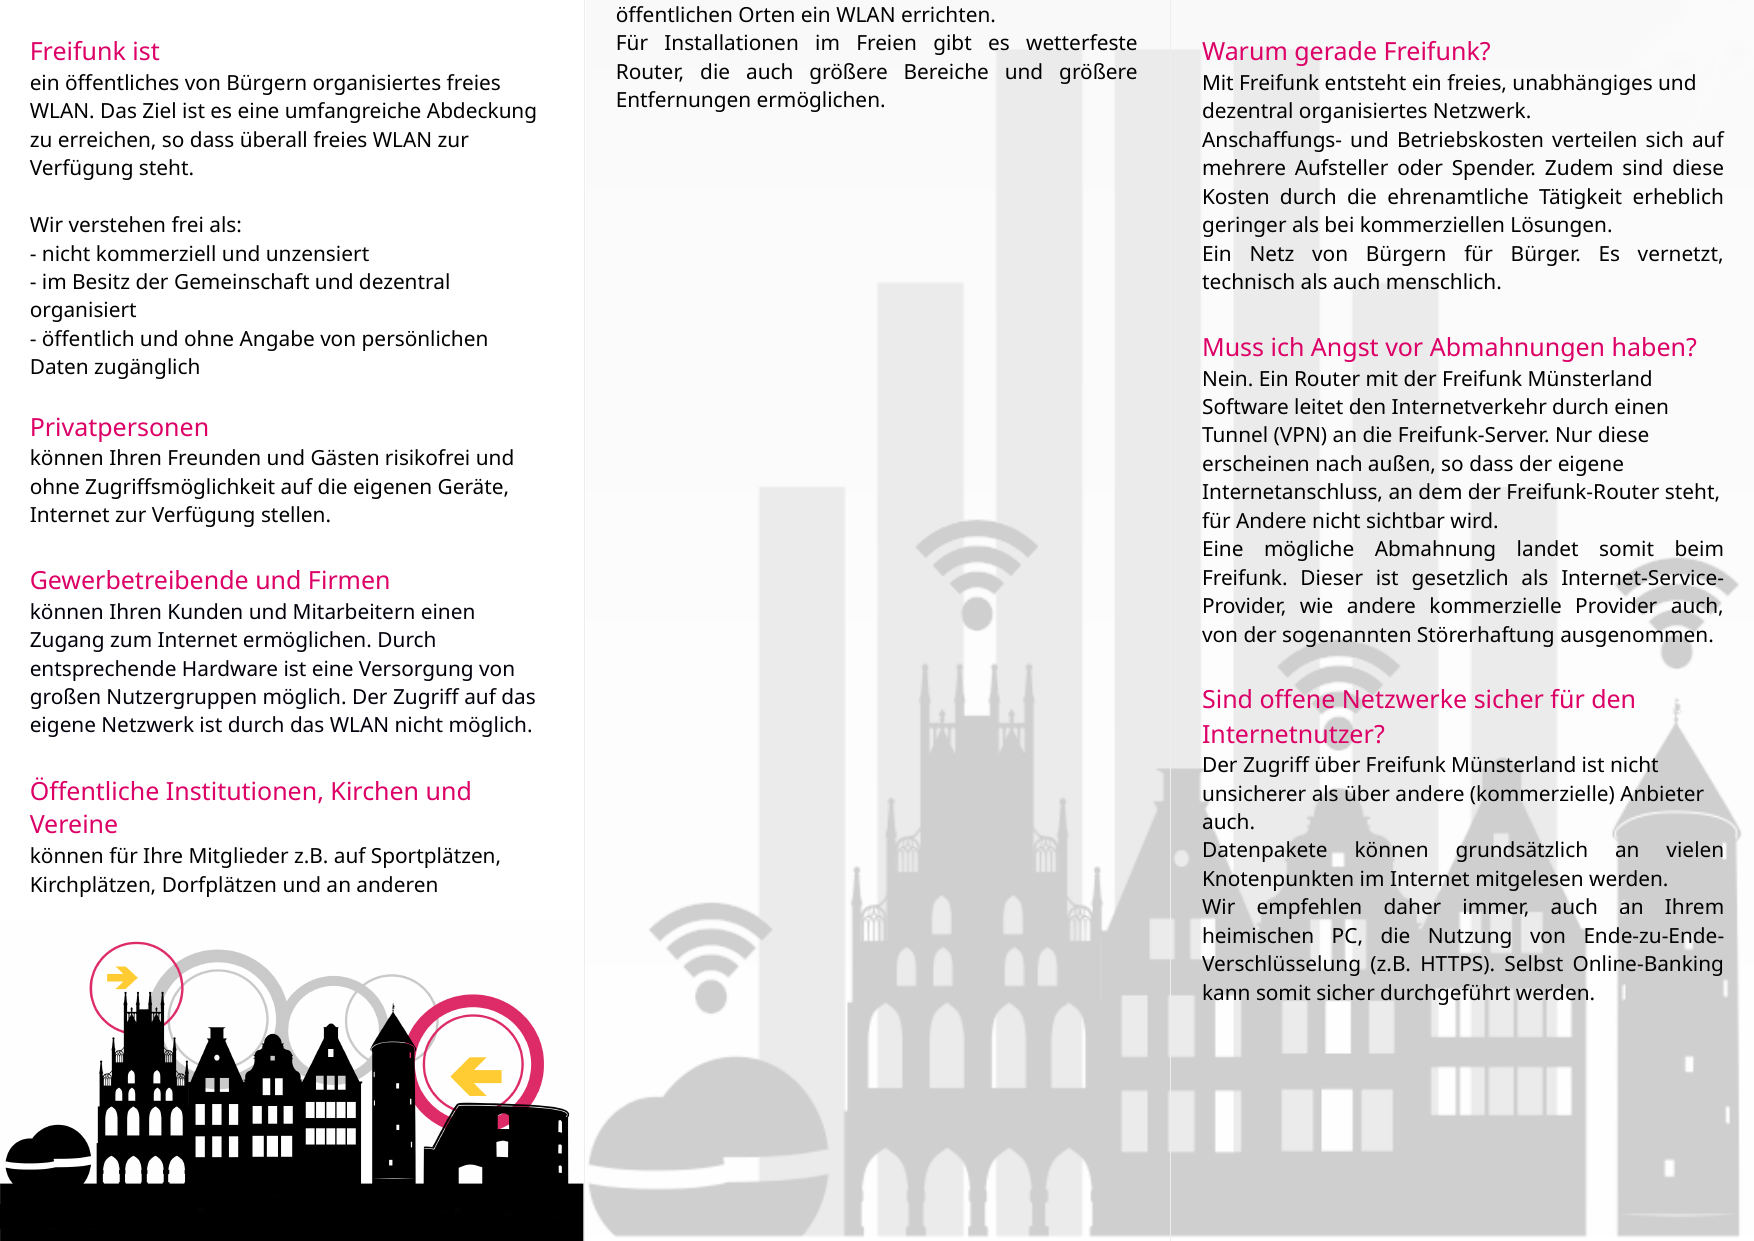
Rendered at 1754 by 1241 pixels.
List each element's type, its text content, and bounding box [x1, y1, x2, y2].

text können Ihren Freunden und Gästen risikofrei und ohne Zugriffsmöglichkeit auf die eigenen Geräte, Internet zur Verfügung stellen. [29, 443, 552, 529]
text Freifunk ist [29, 34, 552, 68]
text Gewerbetreibende und Firmen [29, 563, 552, 597]
picture [1171, 0, 1754, 1241]
picture [0, 918, 584, 1241]
text Wir verstehen frei als: [29, 210, 552, 239]
text Öffentliche Institutionen, Kirchen und Vereine [29, 773, 552, 841]
text - nicht kommerziell und unzensiert [29, 239, 552, 267]
picture [586, 0, 1170, 1241]
text können für Ihre Mitglieder z.B. auf Sportplätzen, Kirchplätzen, Dorfplätzen und an anderen öffentlichen Orten ein WLAN errichten. [29, 841, 552, 898]
text - öffentlich und ohne Angabe von persönlichen Daten zugänglich [29, 324, 552, 381]
text können Ihren Kunden und Mitarbeitern einen Zugang zum Internet ermöglichen. Durch entsprechende Hardware ist eine Versorgung von großen Nutzergruppen möglich. Der Zugriff auf das eigene Netzwerk ist durch das WLAN nicht möglich. [29, 597, 552, 739]
text Privatpersonen [29, 409, 552, 443]
text ein öffentliches von Bürgern organisiertes freies WLAN. Das Ziel ist es eine umfangreiche Abdeckung zu erreichen, so dass überall freies WLAN zur Verfügung steht. [29, 68, 552, 182]
text - im Besitz der Gemeinschaft und dezentral organisiert [29, 267, 552, 324]
